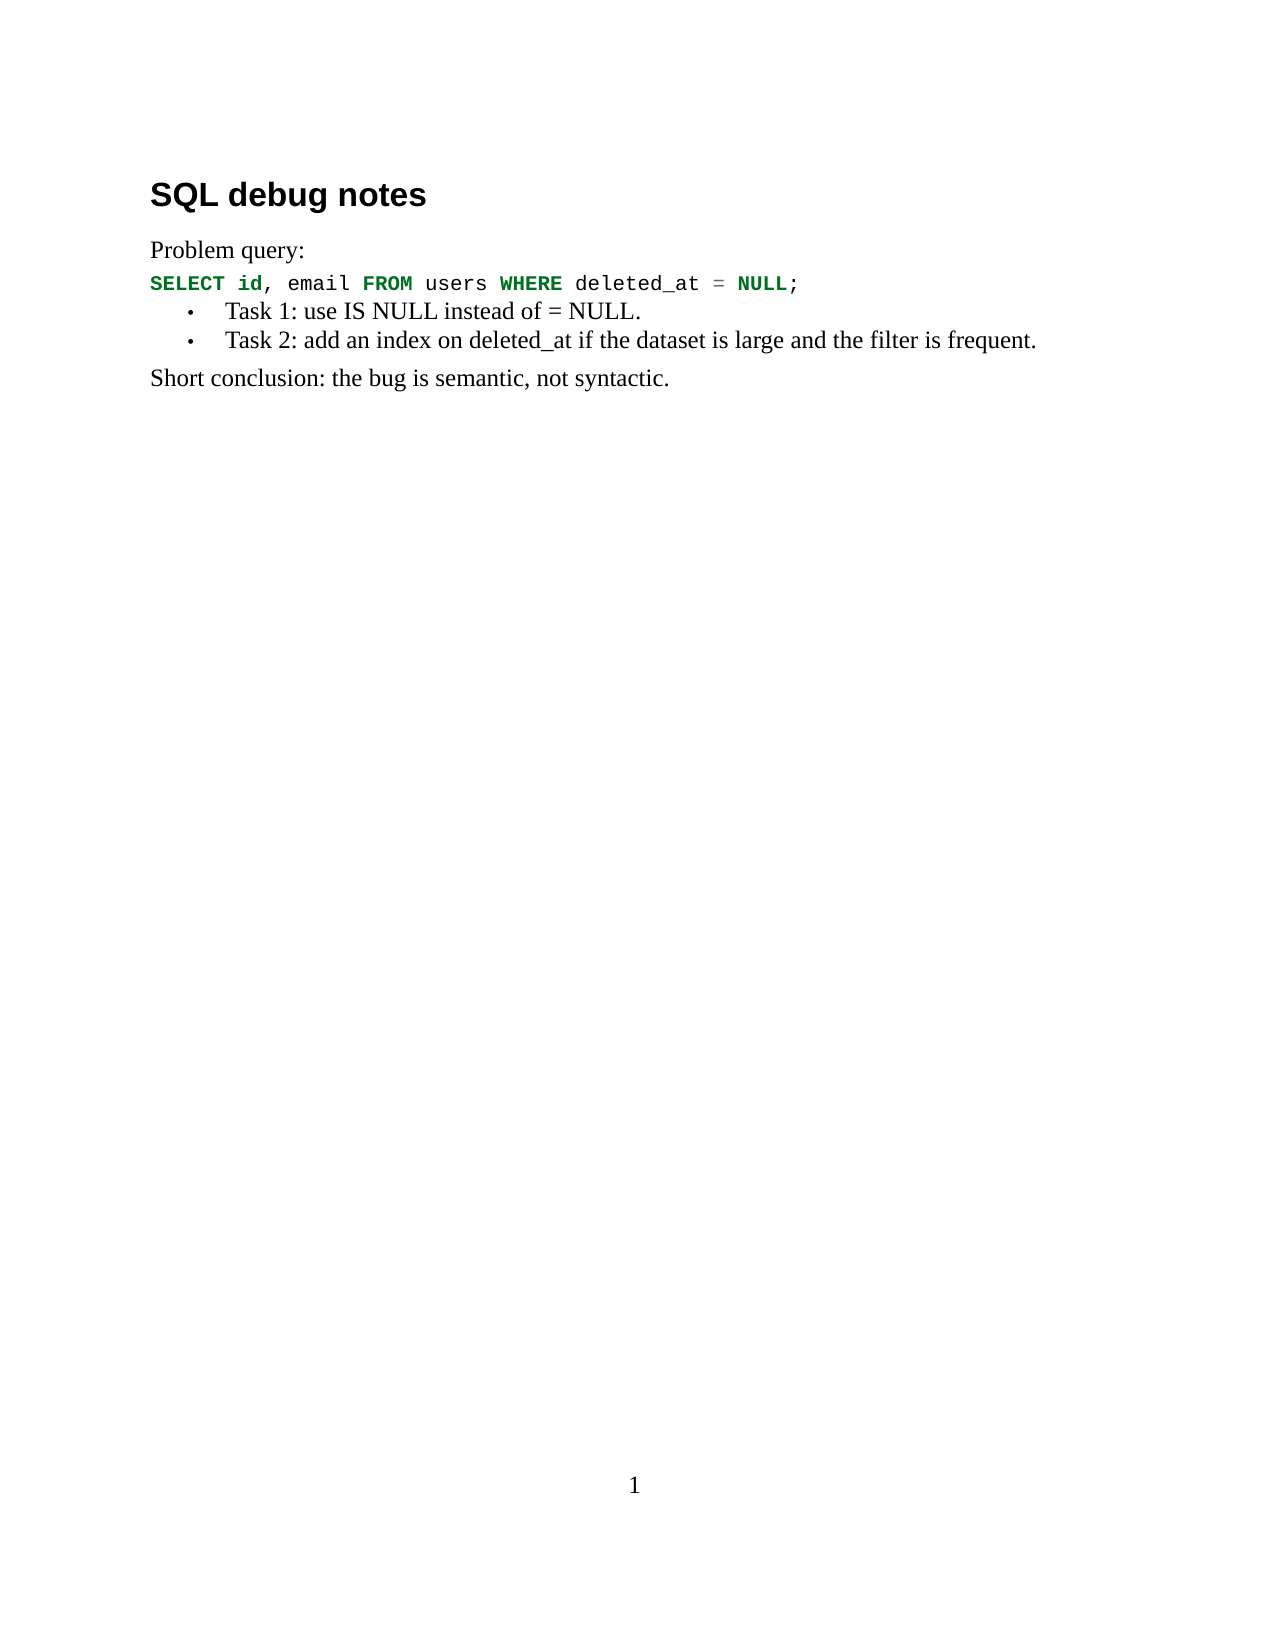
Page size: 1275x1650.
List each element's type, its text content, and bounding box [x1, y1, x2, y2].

text Short conclusion: the bug is semantic, not syntactic. [150, 363, 1125, 392]
list Task 2: add an index on deleted_at if the dataset is large and the filter is frequent. [187, 325, 1125, 354]
text SELECT id, email FROM users WHERE deleted_at = NULL; [150, 273, 1125, 296]
subtitle SQL debug notes [150, 175, 1125, 214]
text Problem query: [150, 235, 1125, 264]
list Task 1: use IS NULL instead of = NULL. [187, 296, 1125, 325]
